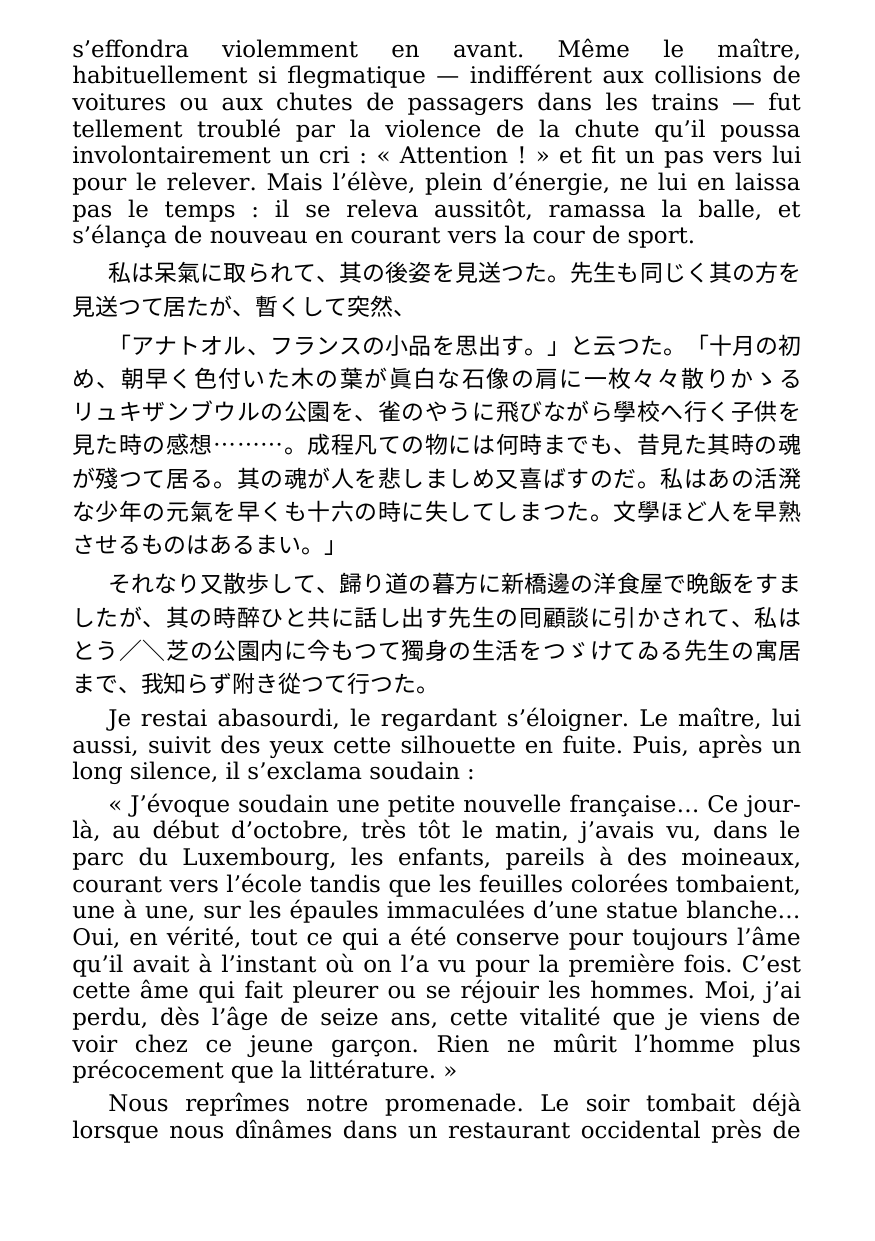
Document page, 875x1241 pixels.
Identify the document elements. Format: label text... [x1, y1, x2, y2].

text « J’évoque soudain une petite nouvelle française… Ce jour-là, au début d’octobre, très tôt le matin, j’avais vu, dans le parc du Luxembourg, les enfants, pareils à des moineaux, courant vers l’école tandis que les feuilles colorées tombaient, une à une, sur les épaules immaculées d’une statue blanche… Oui, en vérité, tout ce qui a été conserve pour toujours l’âme qu’il avait à l’instant où on l’a vu pour la première fois. C’est cette âme qui fait pleurer ou se réjouir les hommes. Moi, j’ai perdu, dès l’âge de seize ans, cette vitalité que je viens de voir chez ce jeune garçon. Rien ne mûrit l’homme plus précocement que la littérature. » [72, 791, 802, 1084]
text 「アナトオル、フランスの小品を思出す。」と云つた。「十月の初め、朝早く色付いた木の葉が眞白な石像の肩に一枚々々散りかゝるリュキザンブウルの公園を、雀のやうに飛びながら學校へ行く子供を見た時の感想………。成程凡ての物には何時までも、昔見た其時の魂が殘つて居る。其の魂が人を悲しましめ又喜ばすのだ。私はあの活溌な少年の元氣を早くも十六の時に失してしまつた。文學ほど人を早熟させるものはあるまい。」 [72, 328, 802, 560]
text s’effondra violemment en avant. Même le maître, habituellement si flegmatique — indifférent aux collisions de voitures ou aux chutes de passagers dans les trains — fut tellement troublé par la violence de la chute qu’il poussa involontairement un cri : « Attention ! » et fit un pas vers lui pour le relever. Mais l’élève, plein d’énergie, ne lui en laissa pas le temps : il se releva aussitôt, ramassa la balle, et s’élança de nouveau en courant vers la cour de sport. [72, 36, 802, 249]
text それなり又散歩して、歸り道の暮方に新橋邊の洋食屋で晩飯をすましたが、其の時醉ひと共に話し出す先生の囘顧談に引かされて、私はとう／＼芝の公園内に今もつて獨身の生活をつゞけてゐる先生の寓居まで、我知らず附き從つて行つた。 [72, 566, 802, 699]
text 私は呆氣に取られて、其の後姿を見送つた。先生も同じく其の方を見送つて居たが、暫くして突然、 [72, 255, 802, 322]
text Je restai abasourdi, le regardant s’éloigner. Le maître, lui aussi, suivit des yeux cette silhouette en fuite. Puis, après un long silence, il s’exclama soudain : [72, 705, 802, 785]
text Nous reprîmes notre promenade. Le soir tombait déjà lorsque nous dînâmes dans un restaurant occidental près de [72, 1090, 802, 1144]
